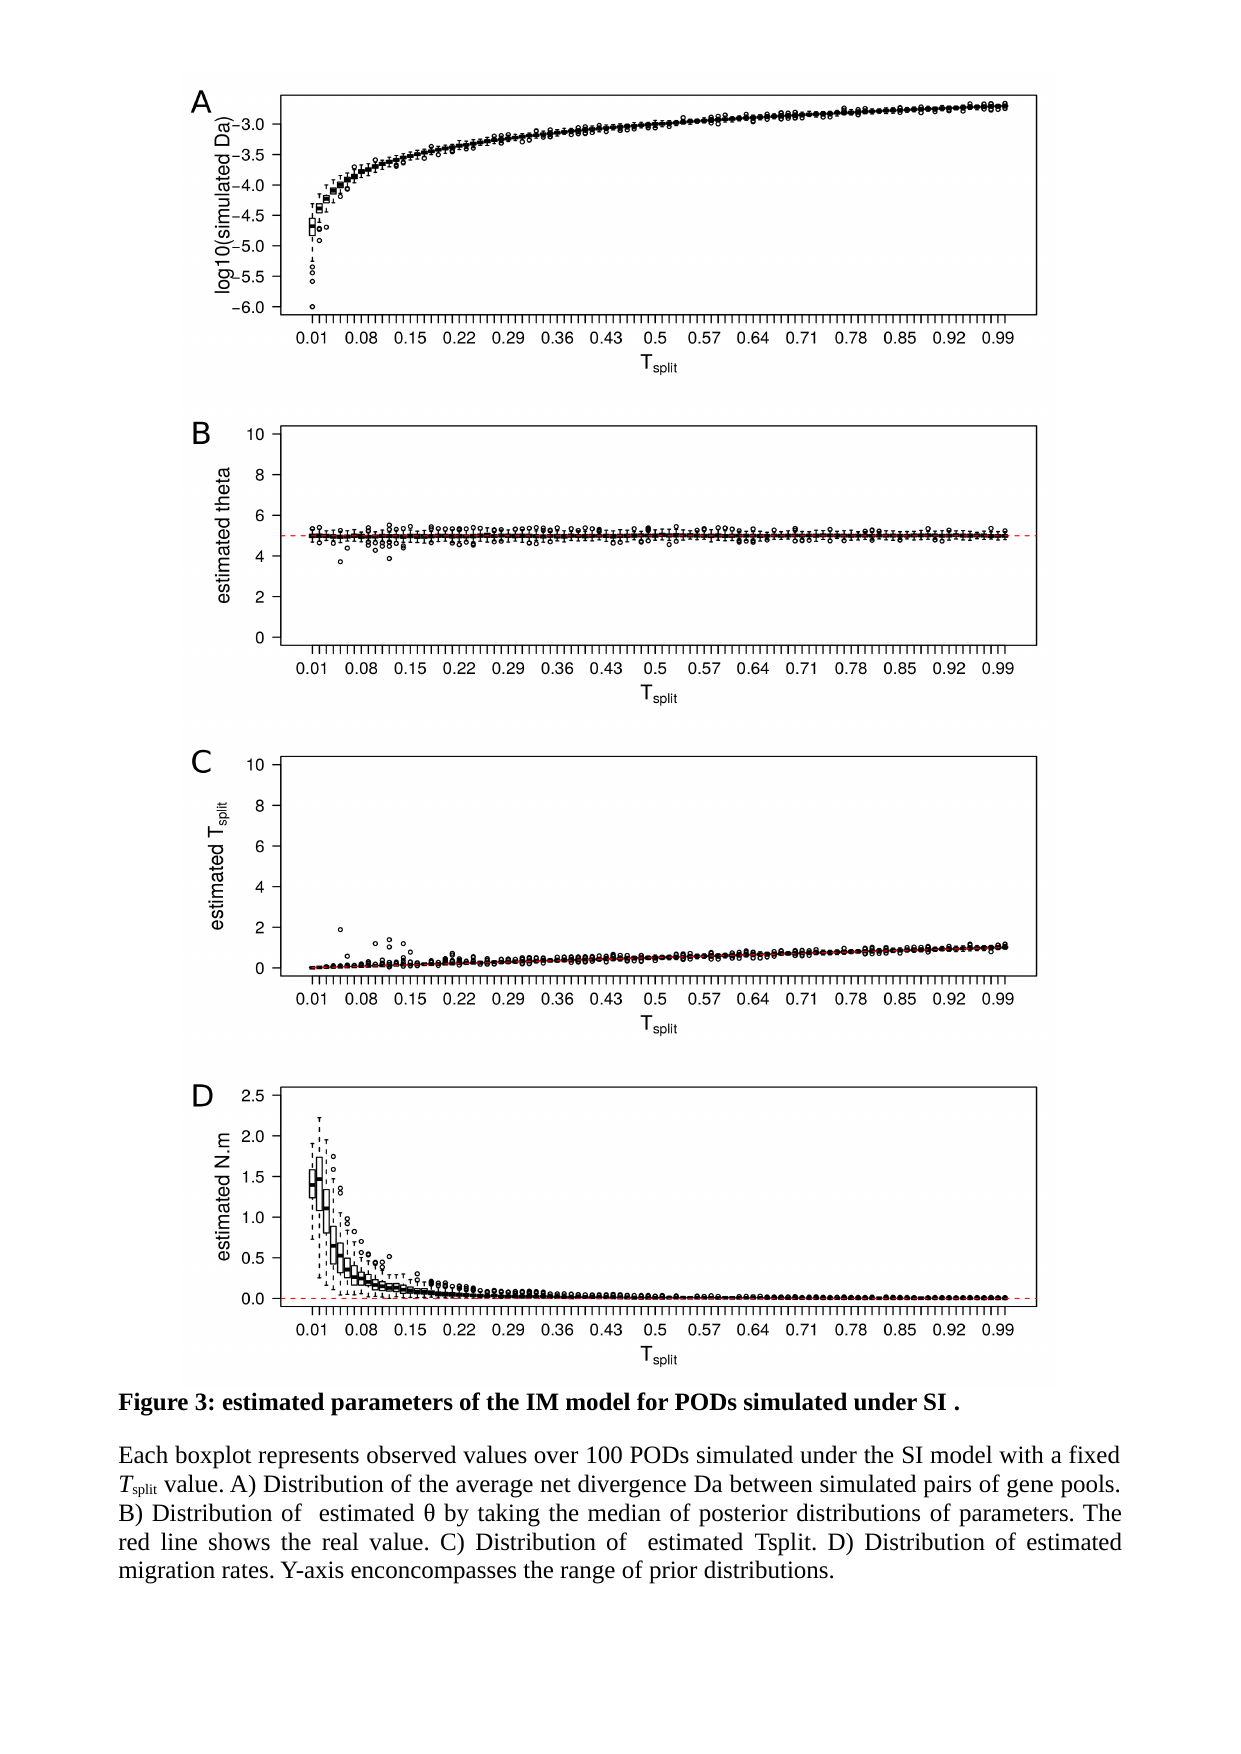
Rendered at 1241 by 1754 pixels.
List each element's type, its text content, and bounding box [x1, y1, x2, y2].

picture [178, 65, 1062, 1387]
text Figure 3: estimated parameters of the IM model for PODs simulated under SI . [118, 65, 1122, 1415]
text Each boxplot represents observed values over 100 PODs simulated under the SI model with a fixed Tsplit value. A) Distribution of the average net divergence Da between simulated pairs of gene pools. B) Distribution of estimated θ by taking the median of posterior distributions of parameters. The red line shows the real value. C) Distribution of estimated Tsplit. D) Distribution of estimated migration rates. Y-axis enconcompasses the range of prior distributions. [118, 1440, 1122, 1584]
